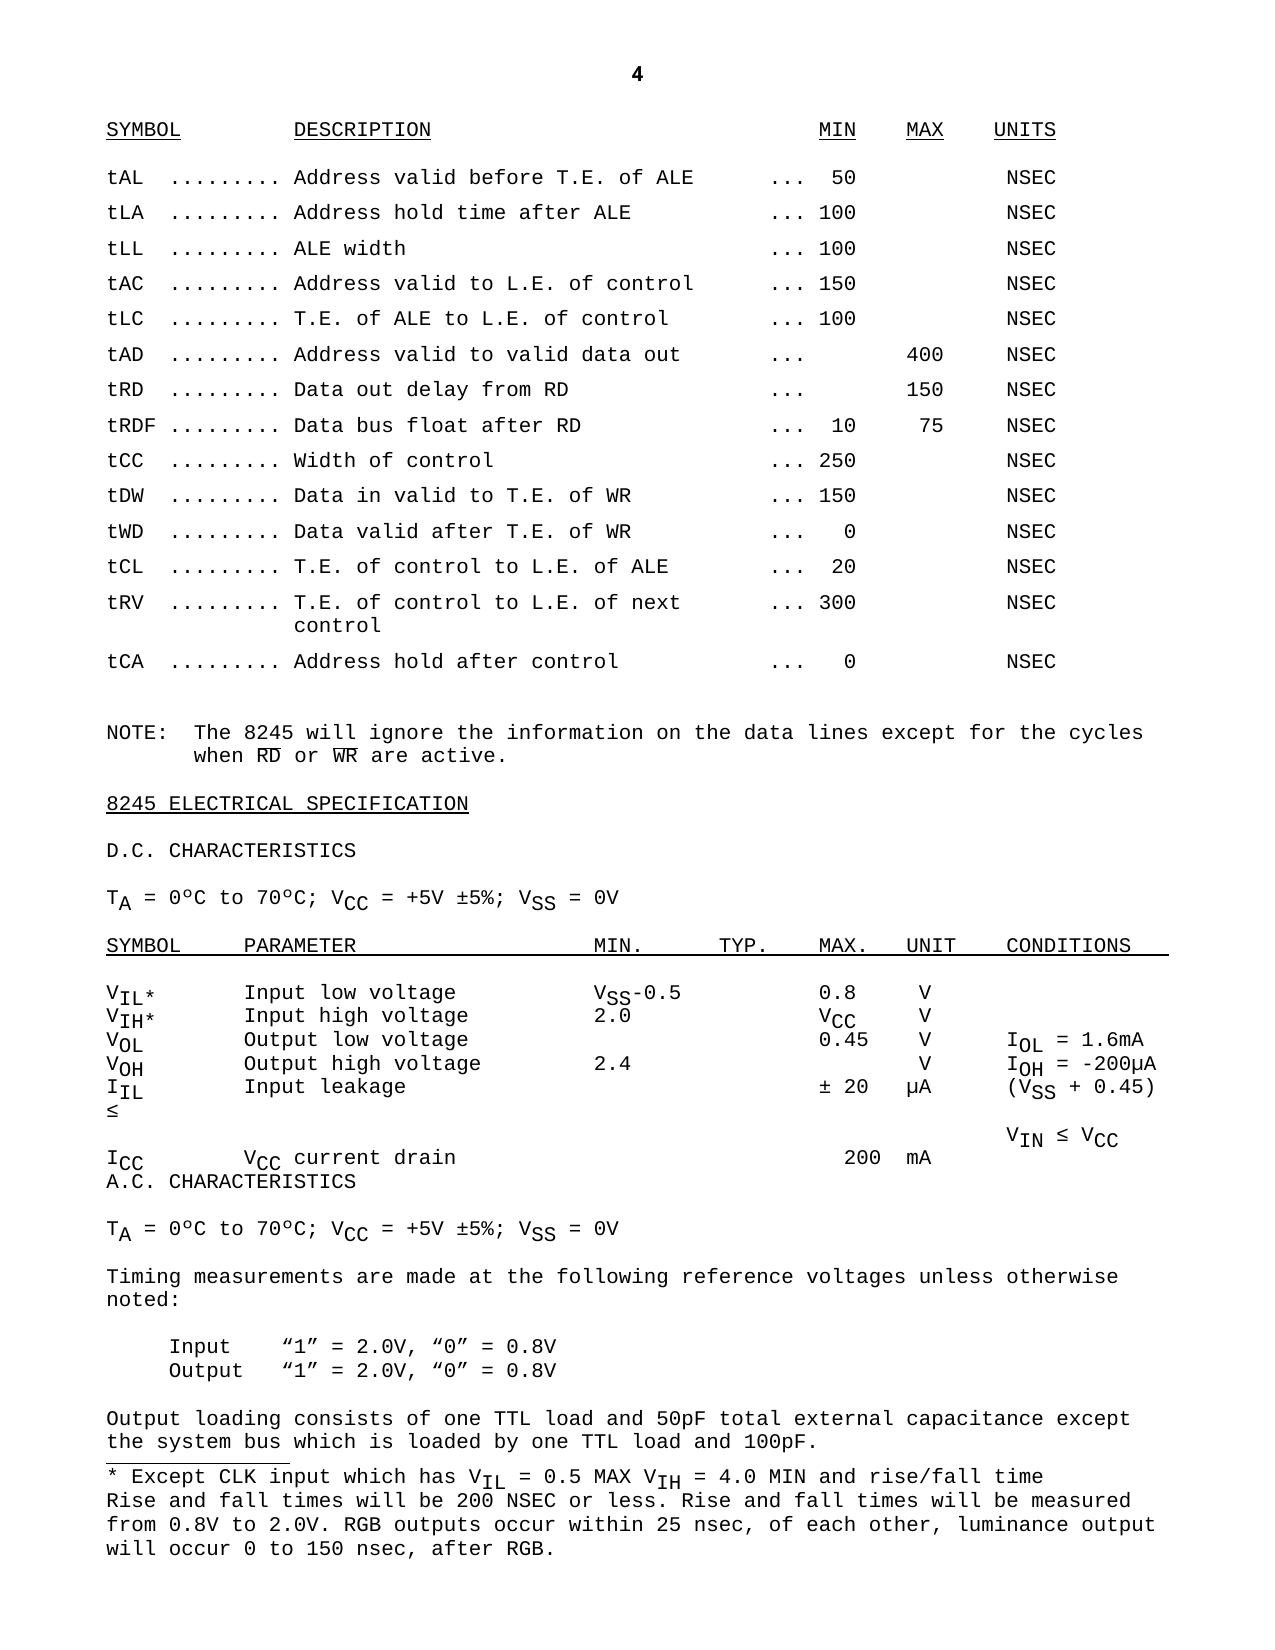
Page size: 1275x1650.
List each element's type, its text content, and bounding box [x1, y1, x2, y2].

text NOTE: The 8245 will ignore the information on the data lines except for the cycles [106, 720, 1169, 744]
text VIL* Input low voltage VSS-0.5 0.8 V [106, 980, 1169, 1004]
text Output loading consists of one TTL load and 50pF total external capacitance except [106, 1406, 1169, 1430]
text tWD ......... Data valid after T.E. of WR ... 0 NSEC [106, 519, 1169, 543]
text tLL ......... ALE width ... 100 NSEC [106, 236, 1169, 260]
text tRD ......... Data out delay from RD ... 150 NSEC [106, 378, 1169, 401]
text tDW ......... Data in valid to T.E. of WR ... 150 NSEC [106, 484, 1169, 508]
text ICC VCC current drain 200 mA [106, 1146, 1169, 1169]
text tCC ......... Width of control ... 250 NSEC [106, 449, 1169, 472]
text VOH Output high voltage 2.4 V IOH = -200µA [106, 1051, 1169, 1075]
text tCA ......... Address hold after control ... 0 NSEC [106, 649, 1169, 673]
text from 0.8V to 2.0V. RGB outputs occur within 25 nsec, of each other, luminance output [106, 1512, 1169, 1536]
text TA = 0ºC to 70ºC; VCC = +5V ±5%; VSS = 0V [106, 1217, 1169, 1241]
text tLC ......... T.E. of ALE to L.E. of control ... 100 NSEC [106, 307, 1169, 331]
text VOL Output low voltage 0.45 V IOL = 1.6mA [106, 1028, 1169, 1051]
text the system bus which is loaded by one TTL load and 100pF. [106, 1430, 1169, 1453]
text tRDF ......... Data bus float after RD ... 10 75 NSEC [106, 413, 1169, 437]
text will occur 0 to 150 nsec, after RGB. [106, 1536, 1169, 1560]
text Input “1” = 2.0V, “0” = 0.8V [106, 1335, 1169, 1359]
text noted: [106, 1288, 1169, 1311]
text tAL ......... Address valid before T.E. of ALE ... 50 NSEC [106, 165, 1169, 189]
text when or are active. [106, 744, 1169, 768]
text IIL Input leakage ± 20 µA (VSS + 0.45) ≤ [106, 1075, 1169, 1122]
text * Except CLK input which has VIL = 0.5 MAX VIH = 4.0 MIN and rise/fall time [106, 1465, 1169, 1489]
text control [106, 614, 1169, 638]
text Output “1” = 2.0V, “0” = 0.8V [106, 1359, 1169, 1382]
text 8245 ELECTRICAL SPECIFICATION [106, 791, 1169, 815]
text tCL ......... T.E. of control to L.E. of ALE ... 20 NSEC [106, 555, 1169, 578]
text SYMBOL PARAMETER MIN. TYP. MAX. UNIT CONDITIONS [106, 933, 1169, 954]
text VIH* Input high voltage 2.0 VCC V [106, 1004, 1169, 1028]
text D.C. CHARACTERISTICS [106, 838, 1169, 862]
text tAD ......... Address valid to valid data out ... 400 NSEC [106, 342, 1169, 366]
text Rise and fall times will be 200 NSEC or less. Rise and fall times will be measured [106, 1489, 1169, 1512]
text tRV ......... T.E. of control to L.E. of next ... 300 NSEC [106, 590, 1169, 614]
text TA = 0ºC to 70ºC; VCC = +5V ±5%; VSS = 0V [106, 886, 1169, 909]
text A.C. CHARACTERISTICS [106, 1169, 1169, 1193]
text tAC ......... Address valid to L.E. of control ... 150 NSEC [106, 272, 1169, 295]
text Timing measurements are made at the following reference voltages unless otherwise [106, 1264, 1169, 1288]
text tLA ......... Address hold time after ALE ... 100 NSEC [106, 201, 1169, 224]
text VIN ≤ VCC [106, 1122, 1169, 1146]
text SYMBOL DESCRIPTION MIN MAX UNITS [106, 118, 1169, 142]
